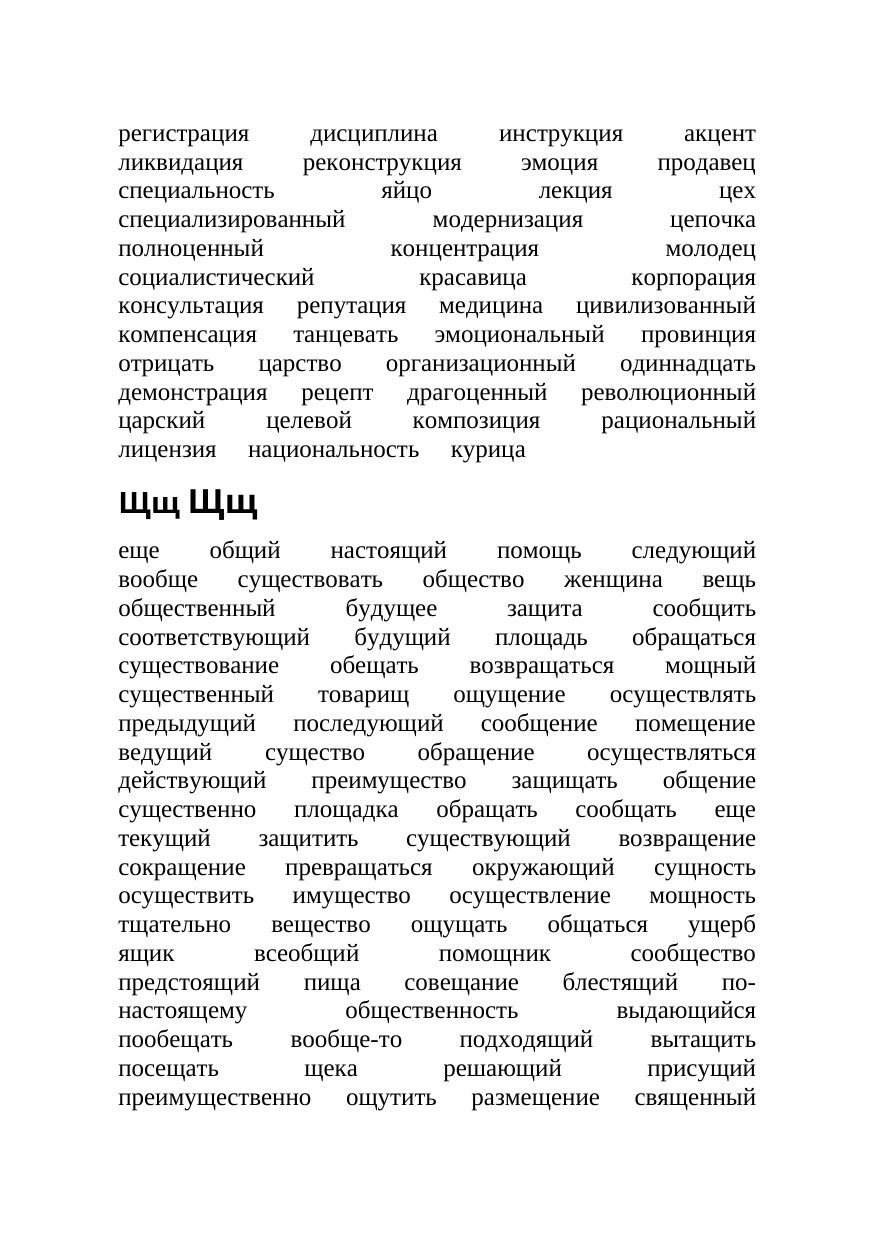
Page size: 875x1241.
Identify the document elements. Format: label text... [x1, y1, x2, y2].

text регистрация дисциплина инструкция акцент ликвидация реконструкция эмоция продавец специальность яйцо лекция цех специализированный модернизация цепочка полноценный концентрация молодец социалистический красавица корпорация консультация репутация медицина цивилизованный компенсация танцевать эмоциональный провинция отрицать царство организационный одиннадцать демонстрация рецепт драгоценный революционный царский целевой композиция рациональный лицензия национальность курица [118, 118, 756, 463]
subtitle Щщ Щщ [118, 478, 756, 523]
text еще общий настоящий помощь следующий вообще существовать общество женщина вещь общественный будущее защита сообщить соответствующий будущий площадь обращаться существование обещать возвращаться мощный существенный товарищ ощущение осуществлять предыдущий последующий сообщение помещение ведущий существо обращение осуществляться действующий преимущество защищать общение существенно площадка обращать сообщать еще текущий защитить существующий возвращение сокращение превращаться окружающий сущность осуществить имущество осуществление мощность тщательно вещество ощущать общаться ущерб ящик всеобщий помощник сообщество предстоящий пища совещание блестящий по-настоящему общественность выдающийся пообещать вообще-то подходящий вытащить посещать щека решающий присущий преимущественно ощутить размещение священный [118, 536, 756, 1111]
